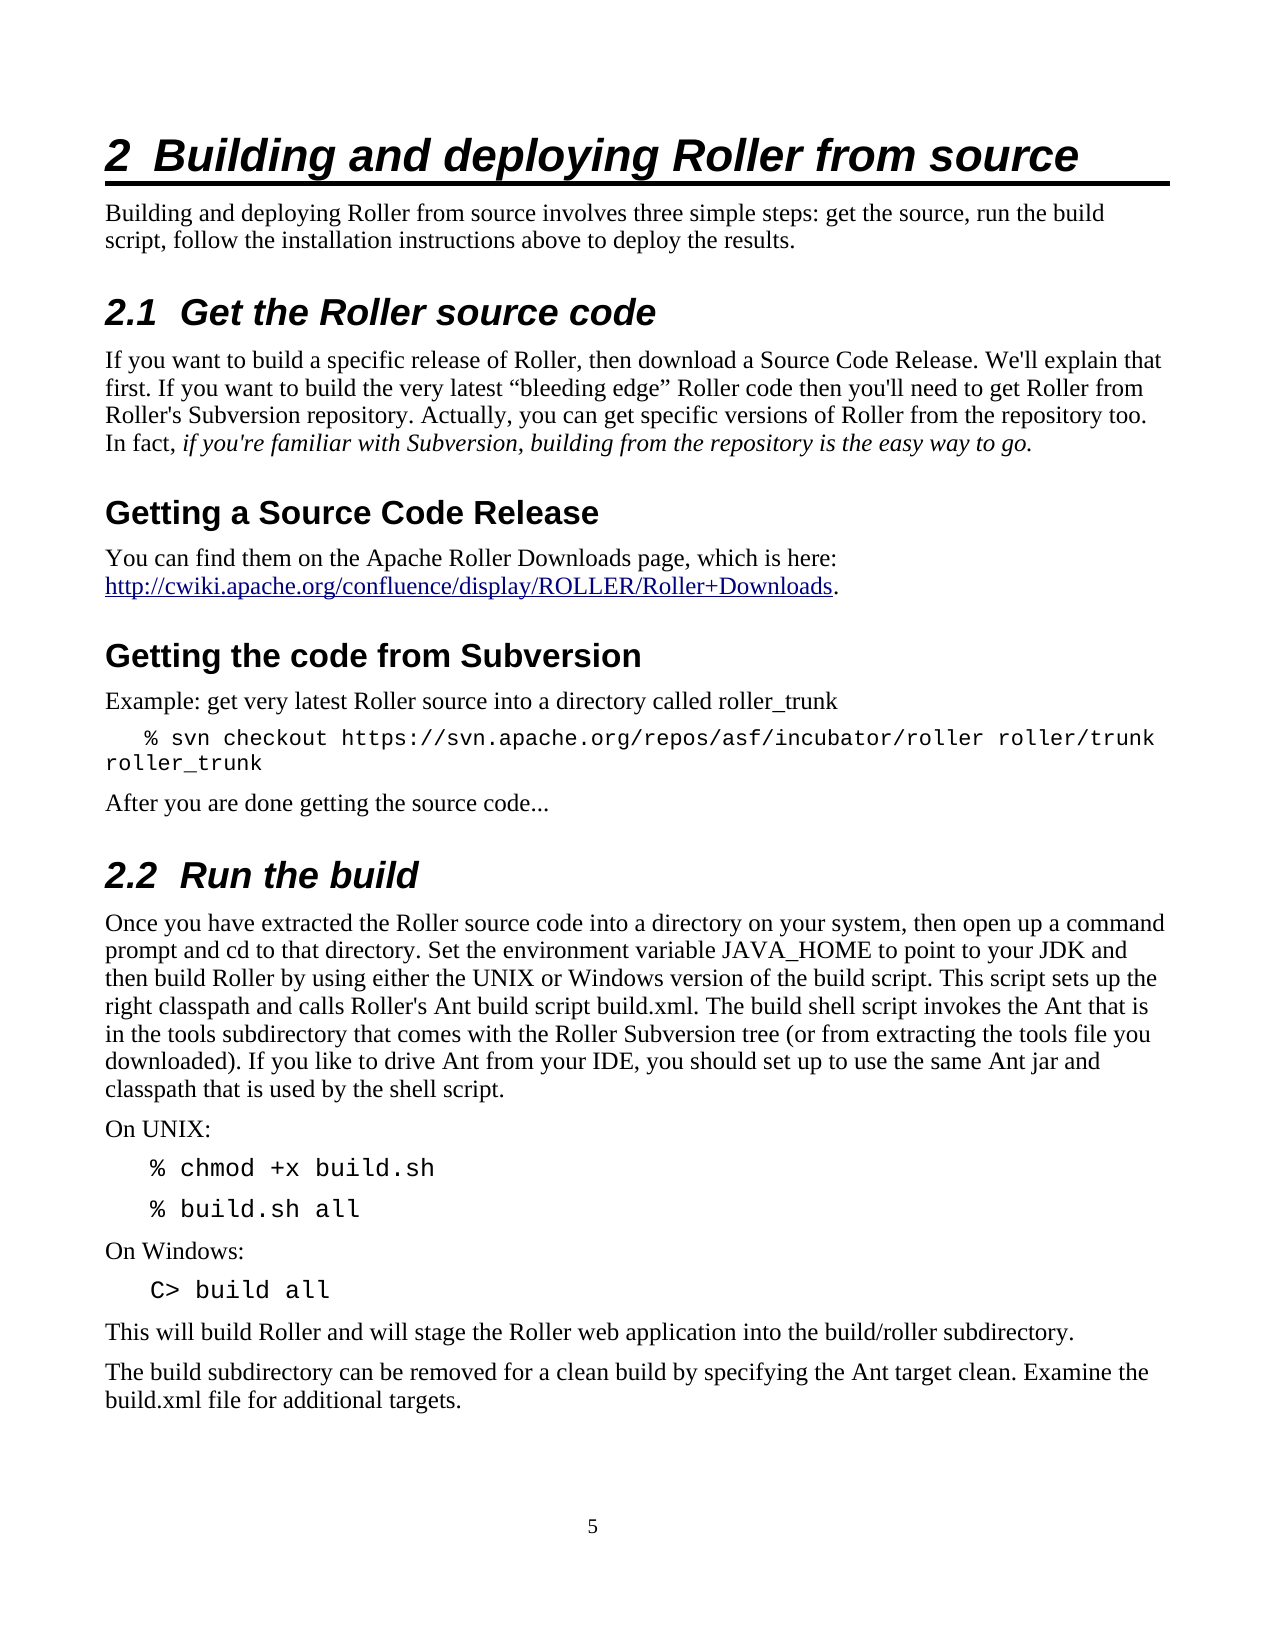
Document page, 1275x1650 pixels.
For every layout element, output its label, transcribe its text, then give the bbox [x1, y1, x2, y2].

text You can find them on the Apache Roller Downloads page, which is here: http://cwiki.apache.org/confluence/display/ROLLER/Roller+Downloads. [105, 544, 1170, 600]
text C> build all [105, 1277, 1170, 1306]
text Example: get very latest Roller source into a directory called roller_trunk [105, 687, 1170, 715]
text % svn checkout https://svn.apache.org/repos/asf/incubator/roller roller/trunk roller_trunk [105, 727, 1170, 777]
subtitle Building and deploying Roller from source [105, 130, 1170, 181]
text On Windows: [105, 1237, 1170, 1265]
subtitle Getting a Source Code Release [105, 494, 1170, 532]
subtitle Get the Roller source code [105, 292, 1170, 334]
text The build subdirectory can be removed for a clean build by specifying the Ant target clean. Examine the build.xml file for additional targets. [105, 1358, 1170, 1414]
text This will build Roller and will stage the Roller web application into the build/roller subdirectory. [105, 1318, 1170, 1346]
text % chmod +x build.sh [105, 1156, 1170, 1184]
text On UNIX: [105, 1115, 1170, 1143]
text If you want to build a specific release of Roller, then download a Source Code Release. We'll explain that first. If you want to build the very latest “bleeding edge” Roller code then you'll need to get Roller from Roller's Subversion repository. Actually, you can get specific versions of Roller from the repository too. In fact, if you're familiar with Subversion, building from the repository is the easy way to go. [105, 346, 1170, 457]
text % build.sh all [105, 1196, 1170, 1225]
text Once you have extracted the Roller source code into a directory on your system, then open up a command prompt and cd to that directory. Set the environment variable JAVA_HOME to point to your JDK and then build Roller by using either the UNIX or Windows version of the build script. This script sets up the right classpath and calls Roller's Ant build script build.xml. The build shell script invokes the Ant that is in the tools subdirectory that comes with the Roller Subversion tree (or from extracting the tools file you downloaded). If you like to drive Ant from your IDE, you should set up to use the same Ant jar and classpath that is used by the shell script. [105, 909, 1170, 1103]
text Building and deploying Roller from source involves three simple steps: get the source, run the build script, follow the installation instructions above to deploy the results. [105, 199, 1170, 254]
subtitle Run the build [105, 854, 1170, 896]
subtitle Getting the code from Subversion [105, 637, 1170, 674]
text After you are done getting the source code... [105, 789, 1170, 817]
